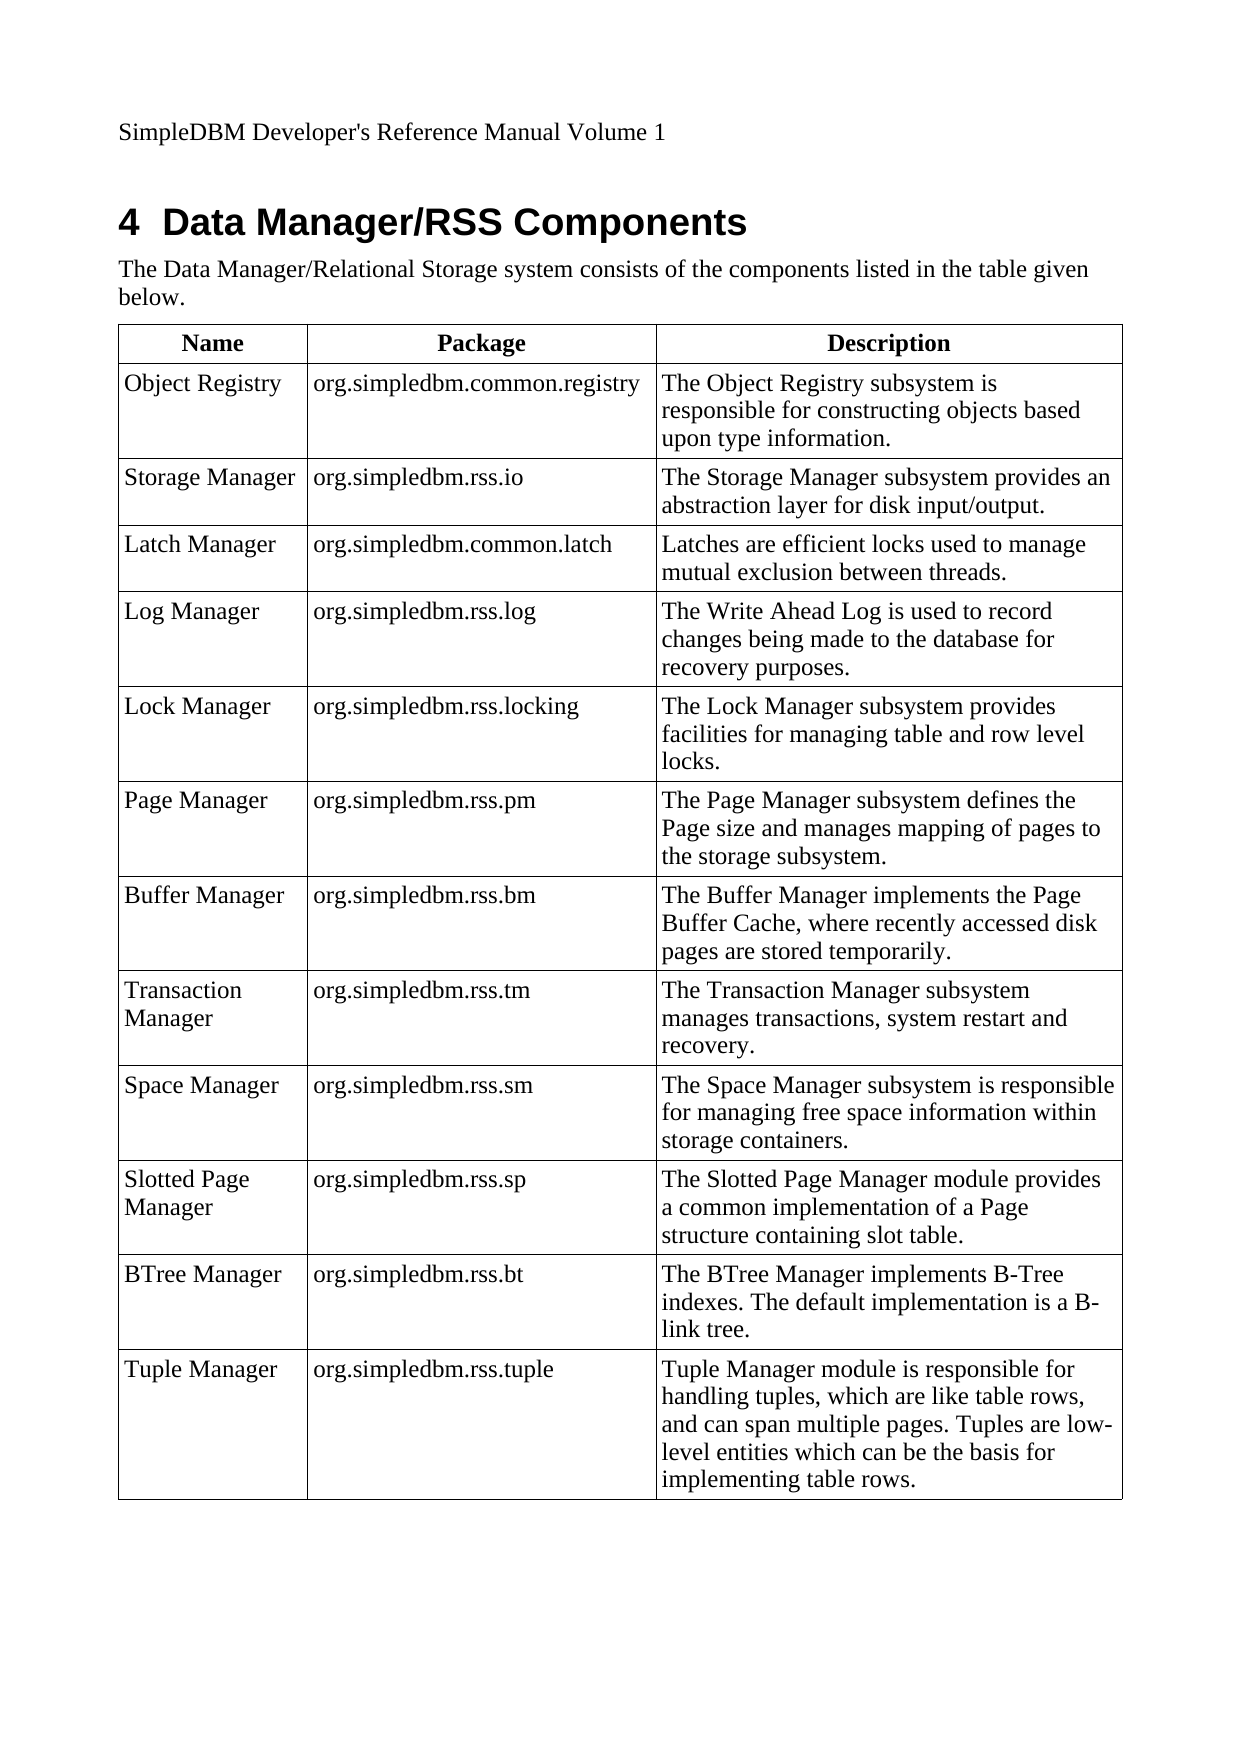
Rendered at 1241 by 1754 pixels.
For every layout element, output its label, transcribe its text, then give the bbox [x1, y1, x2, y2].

table_cell Transaction Manager [119, 971, 307, 1065]
table_cell org.simpledbm.rss.tuple [308, 1350, 656, 1499]
table_cell Log Manager [119, 592, 307, 686]
table_cell The Lock Manager subsystem provides facilities for managing table and row level locks. [657, 687, 1122, 781]
subtitle Data Manager/RSS Components [118, 200, 1122, 243]
table_cell Latch Manager [119, 526, 307, 591]
table_cell Tuple Manager module is responsible for handling tuples, which are like table rows, and can span multiple pages. Tuples are low-level entities which can be the basis for implementing table rows. [657, 1350, 1122, 1499]
table_cell Storage Manager [119, 459, 307, 524]
table_cell org.simpledbm.common.registry [308, 364, 656, 457]
table_cell Page Manager [119, 782, 307, 876]
table_cell Latches are efficient locks used to manage mutual exclusion between threads. [657, 526, 1122, 591]
table_header Name [119, 325, 307, 363]
table_cell org.simpledbm.rss.log [308, 592, 656, 686]
table_header Description [657, 325, 1122, 363]
table_cell The Slotted Page Manager module provides a common implementation of a Page structure containing slot table. [657, 1161, 1122, 1254]
table_cell Tuple Manager [119, 1350, 307, 1499]
table_cell org.simpledbm.rss.sp [308, 1161, 656, 1254]
table_cell org.simpledbm.rss.tm [308, 971, 656, 1065]
table_cell The BTree Manager implements B-Tree indexes. The default implementation is a B-link tree. [657, 1255, 1122, 1349]
table_cell Lock Manager [119, 687, 307, 781]
table_cell org.simpledbm.rss.pm [308, 782, 656, 876]
table_cell BTree Manager [119, 1255, 307, 1349]
table_cell The Page Manager subsystem defines the Page size and manages mapping of pages to the storage subsystem. [657, 782, 1122, 876]
table_cell Space Manager [119, 1066, 307, 1159]
table_cell The Object Registry subsystem is responsible for constructing objects based upon type information. [657, 364, 1122, 457]
text The Data Manager/Relational Storage system consists of the components listed in the table given below. [118, 256, 1122, 311]
table_cell Slotted Page Manager [119, 1161, 307, 1254]
table_cell The Space Manager subsystem is responsible for managing free space information within storage containers. [657, 1066, 1122, 1159]
table_cell org.simpledbm.rss.bm [308, 877, 656, 970]
table_header Package [308, 325, 656, 363]
table_cell The Transaction Manager subsystem manages transactions, system restart and recovery. [657, 971, 1122, 1065]
table_cell The Buffer Manager implements the Page Buffer Cache, where recently accessed disk pages are stored temporarily. [657, 877, 1122, 970]
table_cell Buffer Manager [119, 877, 307, 970]
table_cell Object Registry [119, 364, 307, 457]
table_cell org.simpledbm.rss.sm [308, 1066, 656, 1159]
table_cell org.simpledbm.rss.bt [308, 1255, 656, 1349]
table_cell org.simpledbm.rss.locking [308, 687, 656, 781]
table_cell org.simpledbm.rss.io [308, 459, 656, 524]
table_cell The Write Ahead Log is used to record changes being made to the database for recovery purposes. [657, 592, 1122, 686]
table_cell org.simpledbm.common.latch [308, 526, 656, 591]
table_cell The Storage Manager subsystem provides an abstraction layer for disk input/output. [657, 459, 1122, 524]
